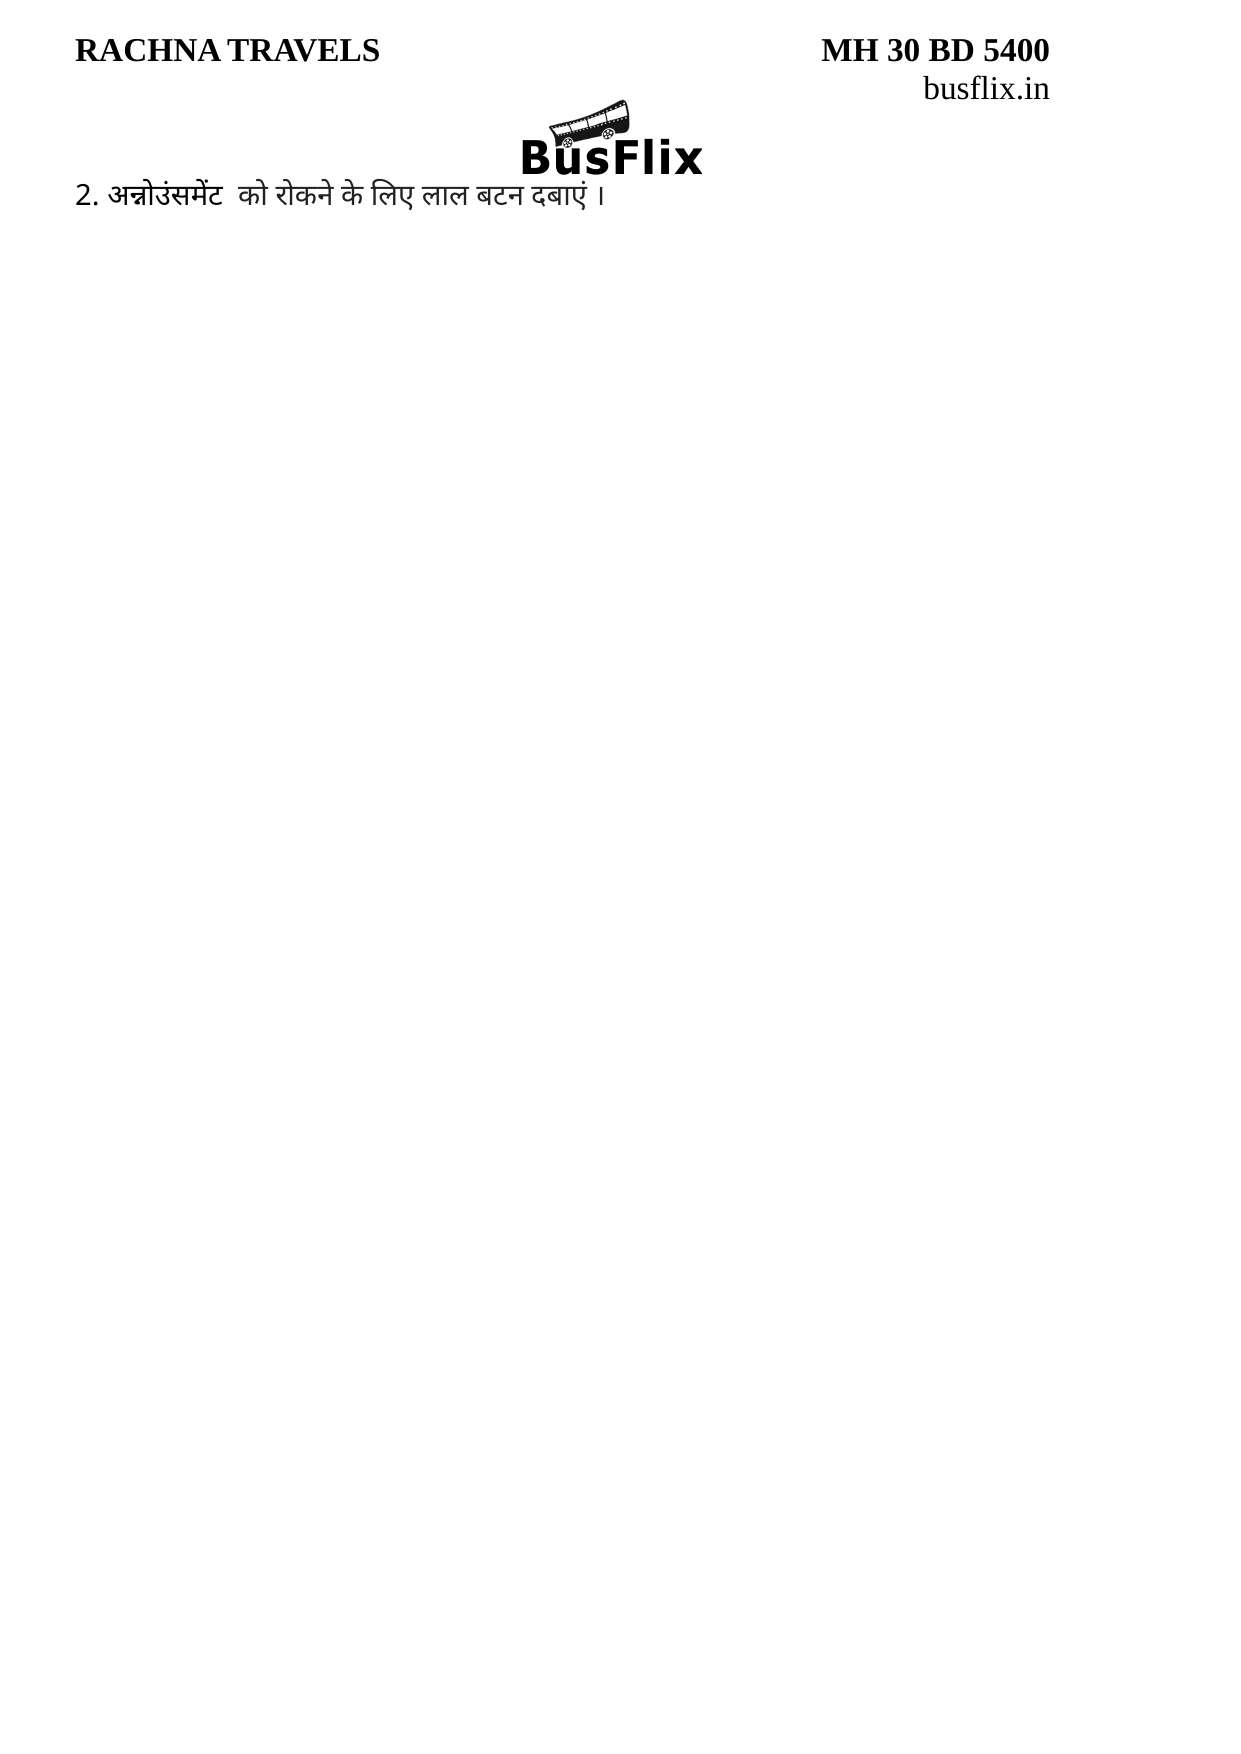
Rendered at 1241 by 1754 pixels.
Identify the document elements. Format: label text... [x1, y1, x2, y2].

text 2. अन्नोउंसमेंट को रोकने के लिए लाल बटन दबाएं । [75, 174, 1165, 217]
